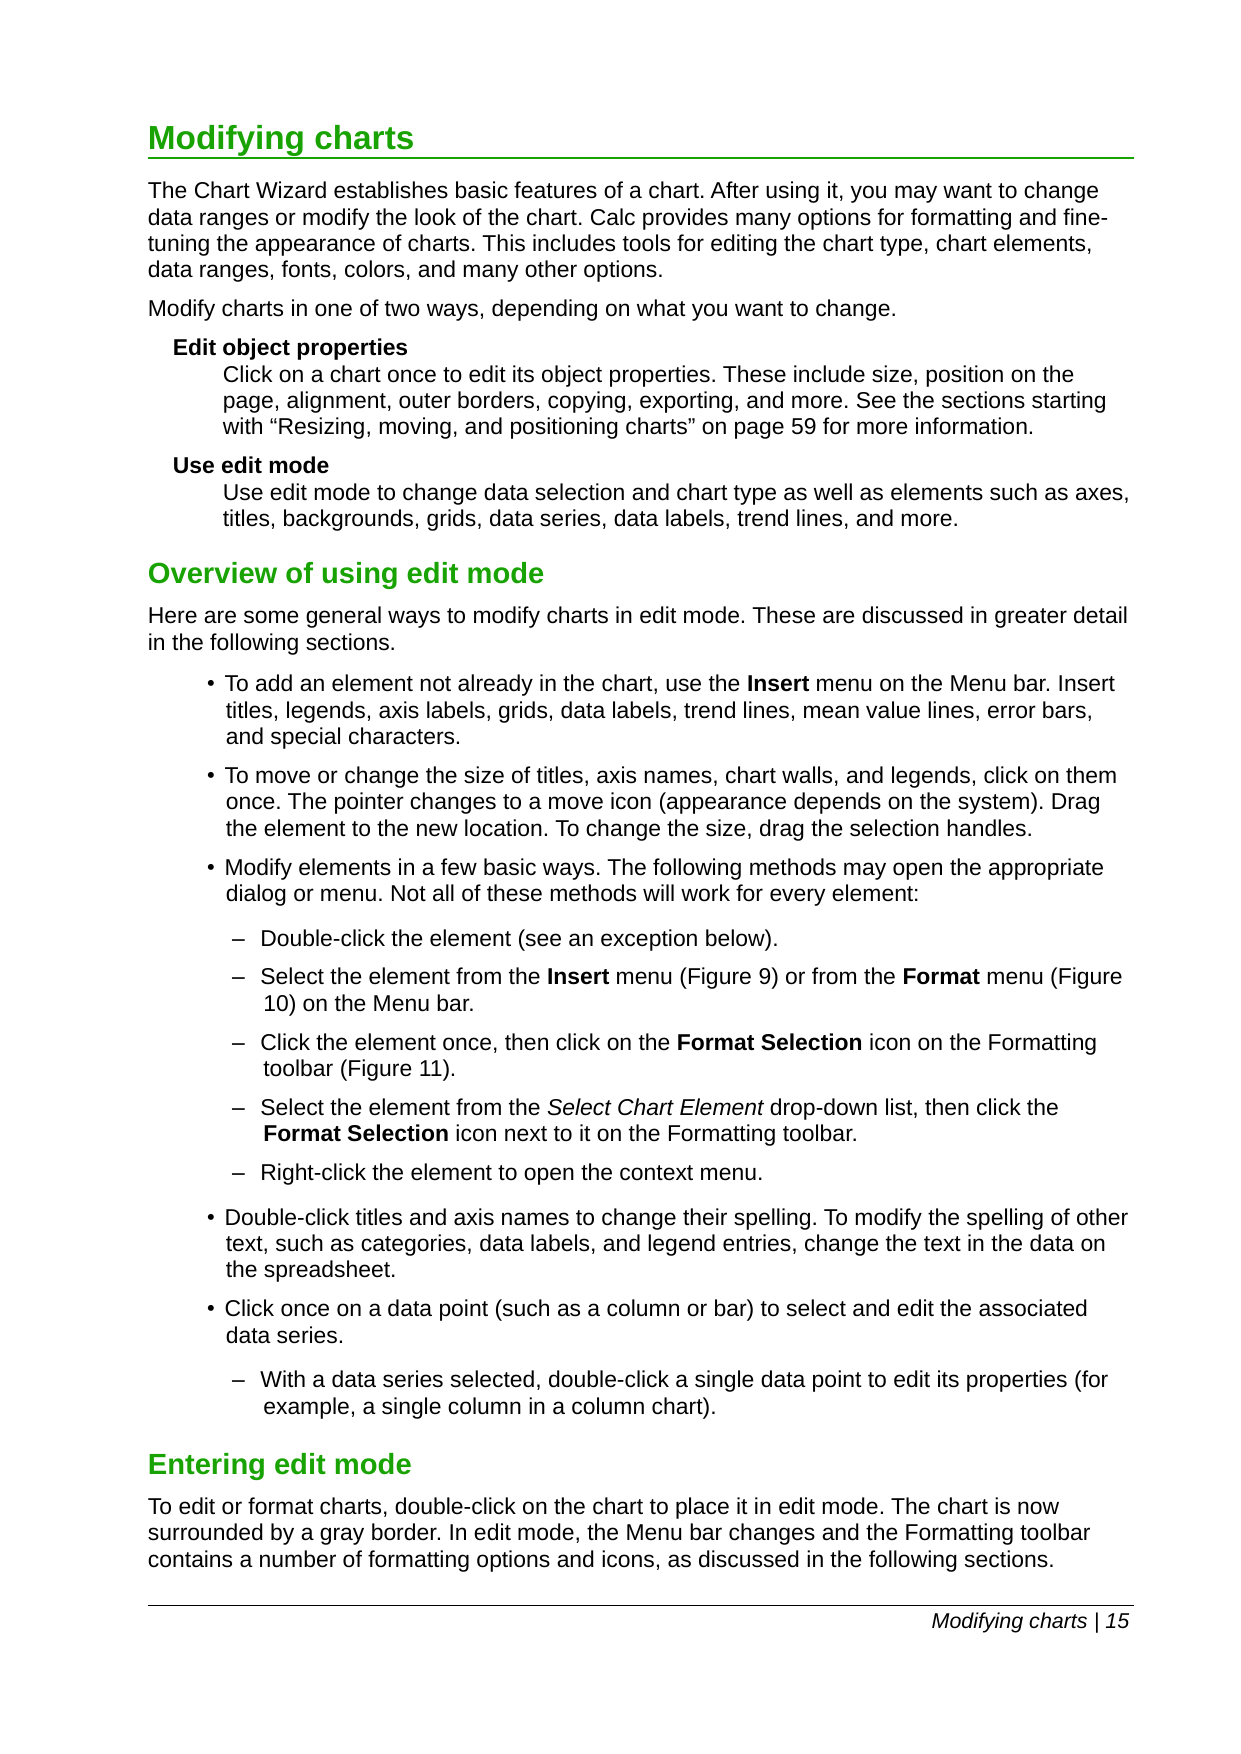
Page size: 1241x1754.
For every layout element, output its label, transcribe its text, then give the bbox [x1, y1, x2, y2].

text The Chart Wizard establishes basic features of a chart. After using it, you may want to change data ranges or modify the look of the chart. Calc provides many options for formatting and fine-tuning the appearance of charts. This includes tools for editing the chart type, chart elements, data ranges, fonts, colors, and many other options. [148, 177, 1134, 283]
list Double-click titles and axis names to change their spelling. To modify the spelling of other text, such as categories, data labels, and legend entries, change the text in the data on the spreadsheet. [204, 1201, 1134, 1283]
list To add an element not already in the chart, use the Insert menu on the Menu bar. Insert titles, legends, axis labels, grids, data labels, trend lines, mean value lines, error bars, and special characters. [204, 667, 1134, 749]
list With a data series selected, double-click a single data point to edit its properties (for example, a single column in a column chart). [229, 1363, 1134, 1422]
list Right-click the element to open the context menu. [229, 1156, 1134, 1188]
text Modify charts in one of two ways, depending on what you want to change. [148, 295, 1134, 322]
text Use edit mode to change data selection and chart type as well as elements such as axes, titles, backgrounds, grids, data series, data labels, trend lines, and more. [223, 478, 1134, 531]
list Modify elements in a few basic ways. The following methods may open the appropriate dialog or menu. Not all of these methods will work for every element: [204, 851, 1134, 909]
list To move or change the size of titles, axis names, chart walls, and legends, click on them once. The pointer changes to a move icon (appearance depends on the system). Drag the element to the new location. To change the size, drag the selection handles. [204, 759, 1134, 841]
list Double-click the element (see an exception below). [229, 922, 1134, 951]
text Edit object properties [173, 334, 1134, 361]
text Use edit mode [173, 452, 1134, 478]
list Click once on a data point (such as a column or bar) to select and edit the associated data series. [204, 1292, 1134, 1351]
subtitle Modifying charts [148, 118, 1134, 157]
text Click on a chart once to edit its object properties. These include size, position on the page, alignment, outer borders, copying, exporting, and more. See the sections starting with “Resizing, moving, and positioning charts” on page 59 for more information. [223, 361, 1134, 439]
subtitle Overview of using edit mode [148, 556, 1134, 590]
text To edit or format charts, double-click on the chart to place it in edit mode. The chart is now surrounded by a gray border. In edit mode, the Menu bar changes and the Formatting toolbar contains a number of formatting options and icons, as discussed in the following sections. [148, 1493, 1134, 1572]
list Select the element from the Select Chart Element drop-down list, then click the Format Selection icon next to it on the Formatting toolbar. [229, 1091, 1134, 1146]
list Select the element from the Insert menu (Figure 9) or from the Format menu (Figure 10) on the Menu bar. [229, 960, 1134, 1016]
list Click the element once, then click on the Format Selection icon on the Formatting toolbar (Figure 11). [229, 1026, 1134, 1081]
text Here are some general ways to modify charts in edit mode. These are discussed in greater detail in the following sections. [148, 602, 1134, 655]
subtitle Entering edit mode [148, 1447, 1134, 1480]
